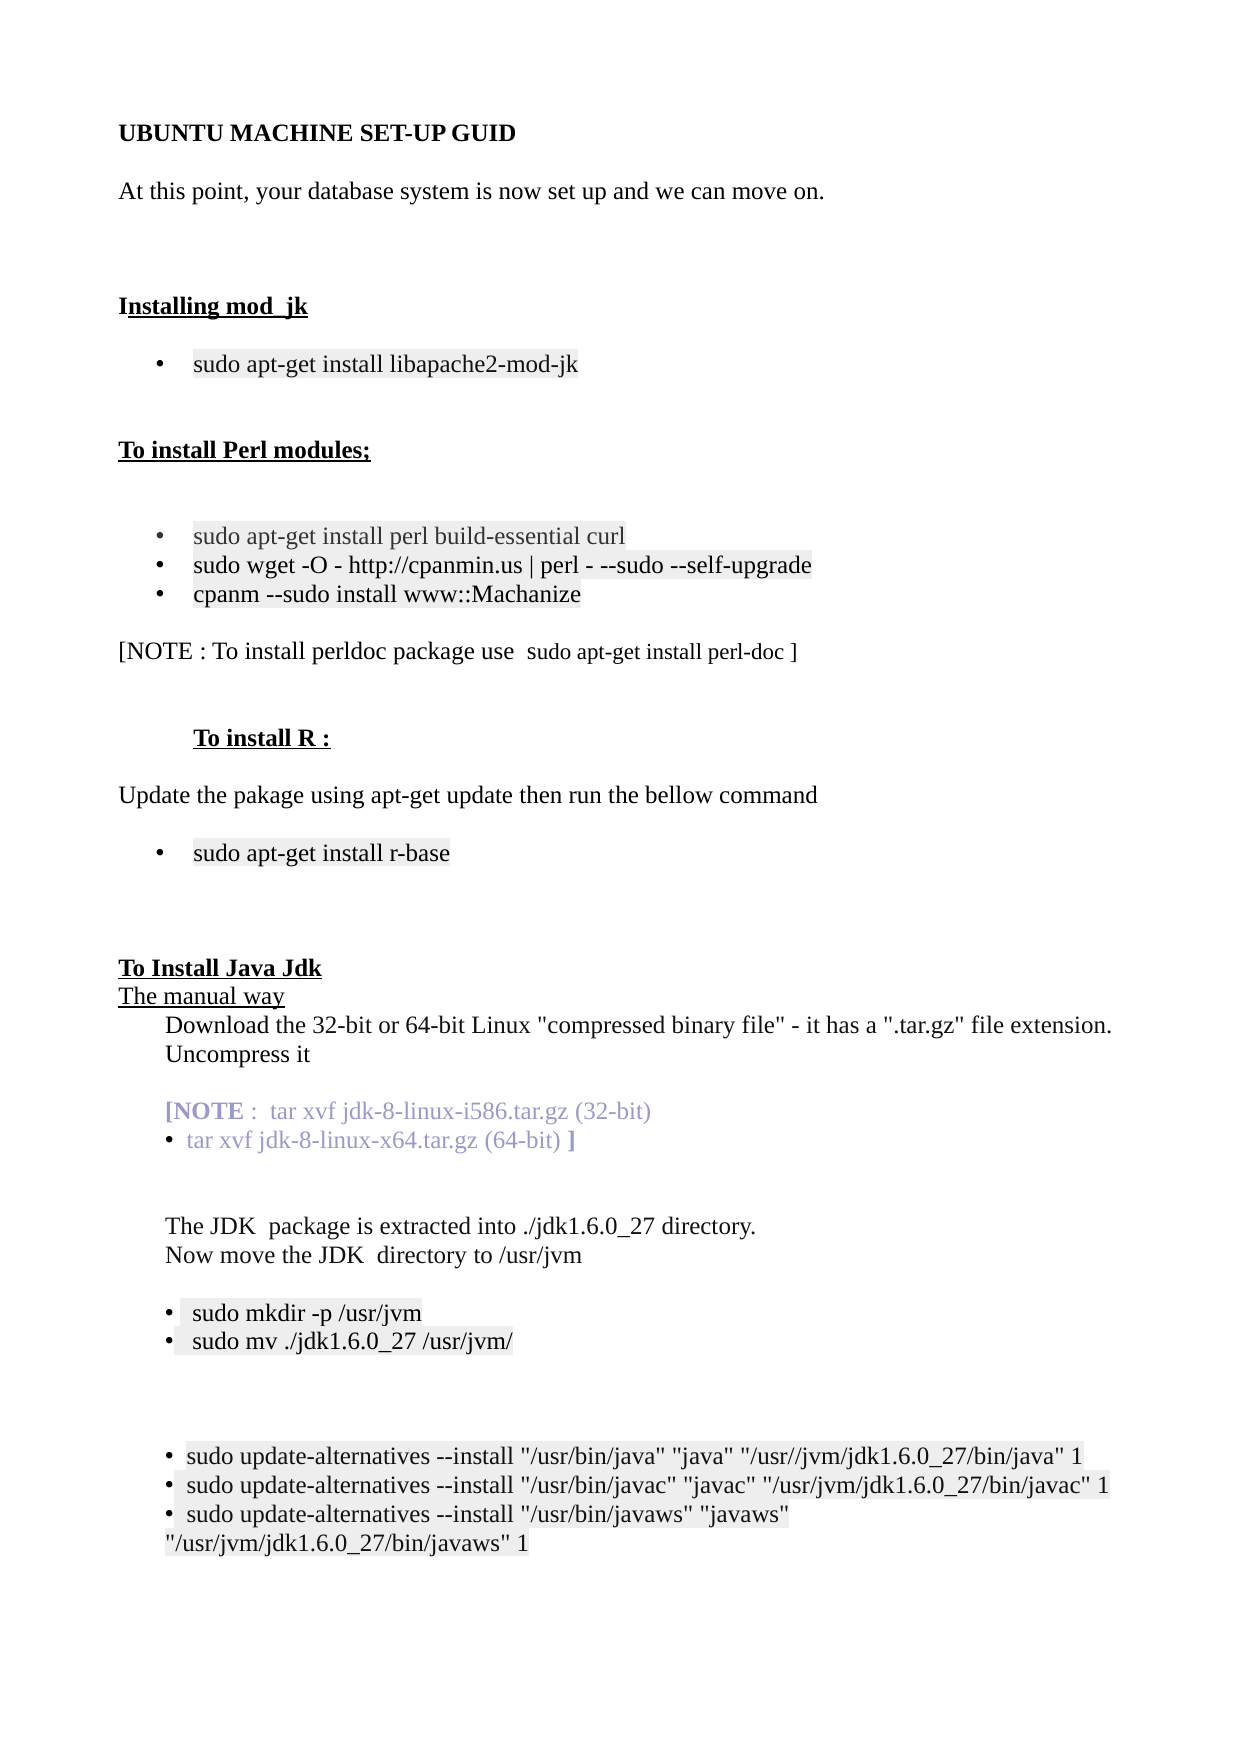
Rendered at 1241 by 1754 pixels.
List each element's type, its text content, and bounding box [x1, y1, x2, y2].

text To Install Java Jdk [118, 953, 1122, 981]
list sudo update-alternatives --install "/usr/bin/java" "java" "/usr//jvm/jdk1.6.0_27/bin/java" 1 [118, 1441, 1122, 1470]
text The manual way [118, 981, 1122, 1010]
list Now move the JDK directory to /usr/jvm [118, 1240, 1122, 1269]
list [NOTE : tar xvf jdk-8-linux-i586.tar.gz (32-bit) [118, 1096, 1122, 1125]
list cpanm --sudo install www::Machanize [156, 579, 1122, 608]
list The JDK package is extracted into ./jdk1.6.0_27 directory. [118, 1211, 1122, 1240]
list sudo update-alternatives --install "/usr/bin/javaws" "javaws" "/usr/jvm/jdk1.6.0_27/bin/javaws" 1 [118, 1499, 1122, 1556]
list To install R : [156, 723, 1122, 751]
list Download the 32-bit or 64-bit Linux "compressed binary file" - it has a ".tar.gz" file extension. [118, 1010, 1122, 1039]
text Installing mod_jk [118, 291, 1122, 320]
list sudo apt-get install libapache2-mod-jk [156, 349, 1122, 378]
list tar xvf jdk-8-linux-x64.tar.gz (64-bit) ] [118, 1125, 1122, 1154]
list sudo update-alternatives --install "/usr/bin/javac" "javac" "/usr/jvm/jdk1.6.0_27/bin/javac" 1 [118, 1470, 1122, 1499]
list sudo wget -O - http://cpanmin.us | perl - --sudo --self-upgrade [156, 550, 1122, 579]
list Uncompress it [118, 1039, 1122, 1068]
list sudo mkdir -p /usr/jvm [118, 1298, 1122, 1326]
text At this point, your database system is now set up and we can move on. [118, 176, 1122, 205]
text To install Perl modules; [118, 406, 1122, 464]
list sudo mv ./jdk1.6.0_27 /usr/jvm/ [118, 1326, 1122, 1355]
list sudo apt-get install perl build-essential curl [156, 521, 1122, 550]
list sudo apt-get install r-base [156, 838, 1122, 866]
text [NOTE : To install perldoc package use sudo apt-get install perl-doc ] [118, 636, 1122, 665]
text Update the pakage using apt-get update then run the bellow command [118, 780, 1122, 809]
